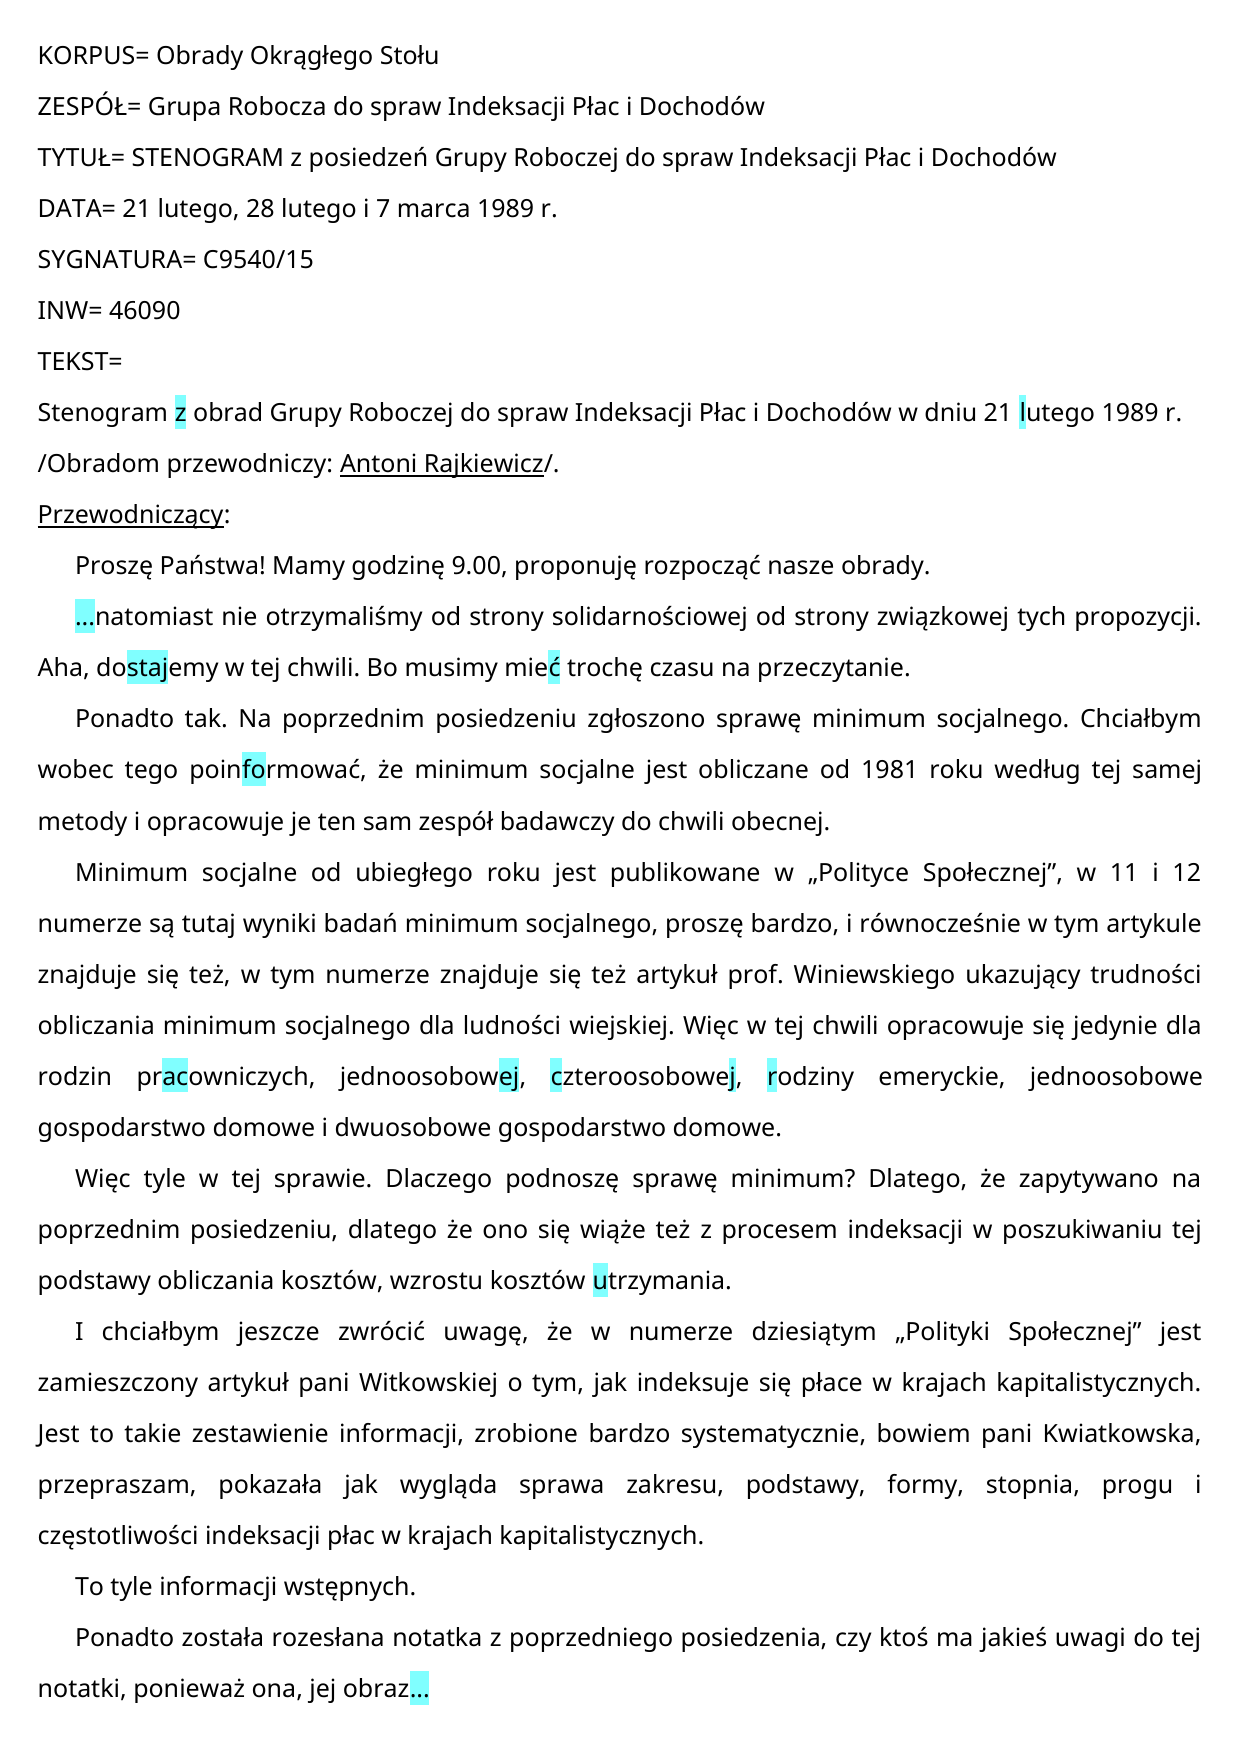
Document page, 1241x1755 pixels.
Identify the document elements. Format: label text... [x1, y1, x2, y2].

text TYTUŁ= STENOGRAM z posiedzeń Grupy Roboczej do spraw Indeksacji Płac i Dochodów [37, 139, 1203, 174]
text I chciałbym jeszcze zwrócić uwagę, że w numerze dziesiątym „Polityki Społecznej” jest zamieszczony artykuł pani Witkowskiej o tym, jak indeksuje się płace w krajach kapitalistycznych. Jest to takie zestawienie informacji, zrobione bardzo systematycznie, bowiem pani Kwiatkowska, przepraszam, pokazała jak wygląda sprawa zakresu, podstawy, formy, stopnia, progu i częstotliwości indeksacji płac w krajach kapitalistycznych. [37, 1313, 1203, 1552]
text Więc tyle w tej sprawie. Dlaczego podnoszę sprawę minimum? Dlatego, że zapytywano na poprzednim posiedzeniu, dlatego że ono się wiąże też z procesem indeksacji w poszukiwaniu tej podstawy obliczania kosztów, wzrostu kosztów utrzymania. [37, 1160, 1203, 1297]
text ...natomiast nie otrzymaliśmy od strony solidarnościowej od strony związkowej tych propozycji. Aha, dostajemy w tej chwili. Bo musimy mieć trochę czasu na przeczytanie. [37, 599, 1203, 684]
text SYGNATURA= C9540/15 [37, 242, 1203, 276]
text DATA= 21 lutego, 28 lutego i 7 marca 1989 r. [37, 191, 1203, 225]
text To tyle informacji wstępnych. [37, 1569, 1203, 1603]
text Przewodniczący: [37, 497, 1203, 531]
text Proszę Państwa! Mamy godzinę 9.00, proponuję rozpocząć nasze obrady. [37, 548, 1203, 582]
text Ponadto została rozesłana notatka z poprzedniego posiedzenia, czy ktoś ma jakieś uwagi do tej notatki, ponieważ ona, jej obraz... [37, 1620, 1203, 1705]
text /Obradom przewodniczy: Antoni Rajkiewicz/. [37, 446, 1203, 480]
text KORPUS= Obrady Okrągłego Stołu [37, 37, 1203, 72]
text Minimum socjalne od ubiegłego roku jest publikowane w „Polityce Społecznej”, w 11 i 12 numerze są tutaj wyniki badań minimum socjalnego, proszę bardzo, i równocześnie w tym artykule znajduje się też, w tym numerze znajduje się też artykuł prof. Winiewskiego ukazujący trudności obliczania minimum socjalnego dla ludności wiejskiej. Więc w tej chwili opracowuje się jedynie dla rodzin pracowniczych, jednoosobowej, czteroosobowej, rodziny emeryckie, jednoosobowe gospodarstwo domowe i dwuosobowe gospodarstwo domowe. [37, 854, 1203, 1143]
text INW= 46090 [37, 293, 1203, 327]
text Stenogram z obrad Grupy Roboczej do spraw Indeksacji Płac i Dochodów w dniu 21 lutego 1989 r. [37, 395, 1203, 429]
text TEKST= [37, 344, 1203, 378]
text ZESPÓŁ= Grupa Robocza do spraw Indeksacji Płac i Dochodów [37, 88, 1203, 123]
text Ponadto tak. Na poprzednim posiedzeniu zgłoszono sprawę minimum socjalnego. Chciałbym wobec tego poinformować, że minimum socjalne jest obliczane od 1981 roku według tej samej metody i opracowuje je ten sam zespół badawczy do chwili obecnej. [37, 701, 1203, 837]
